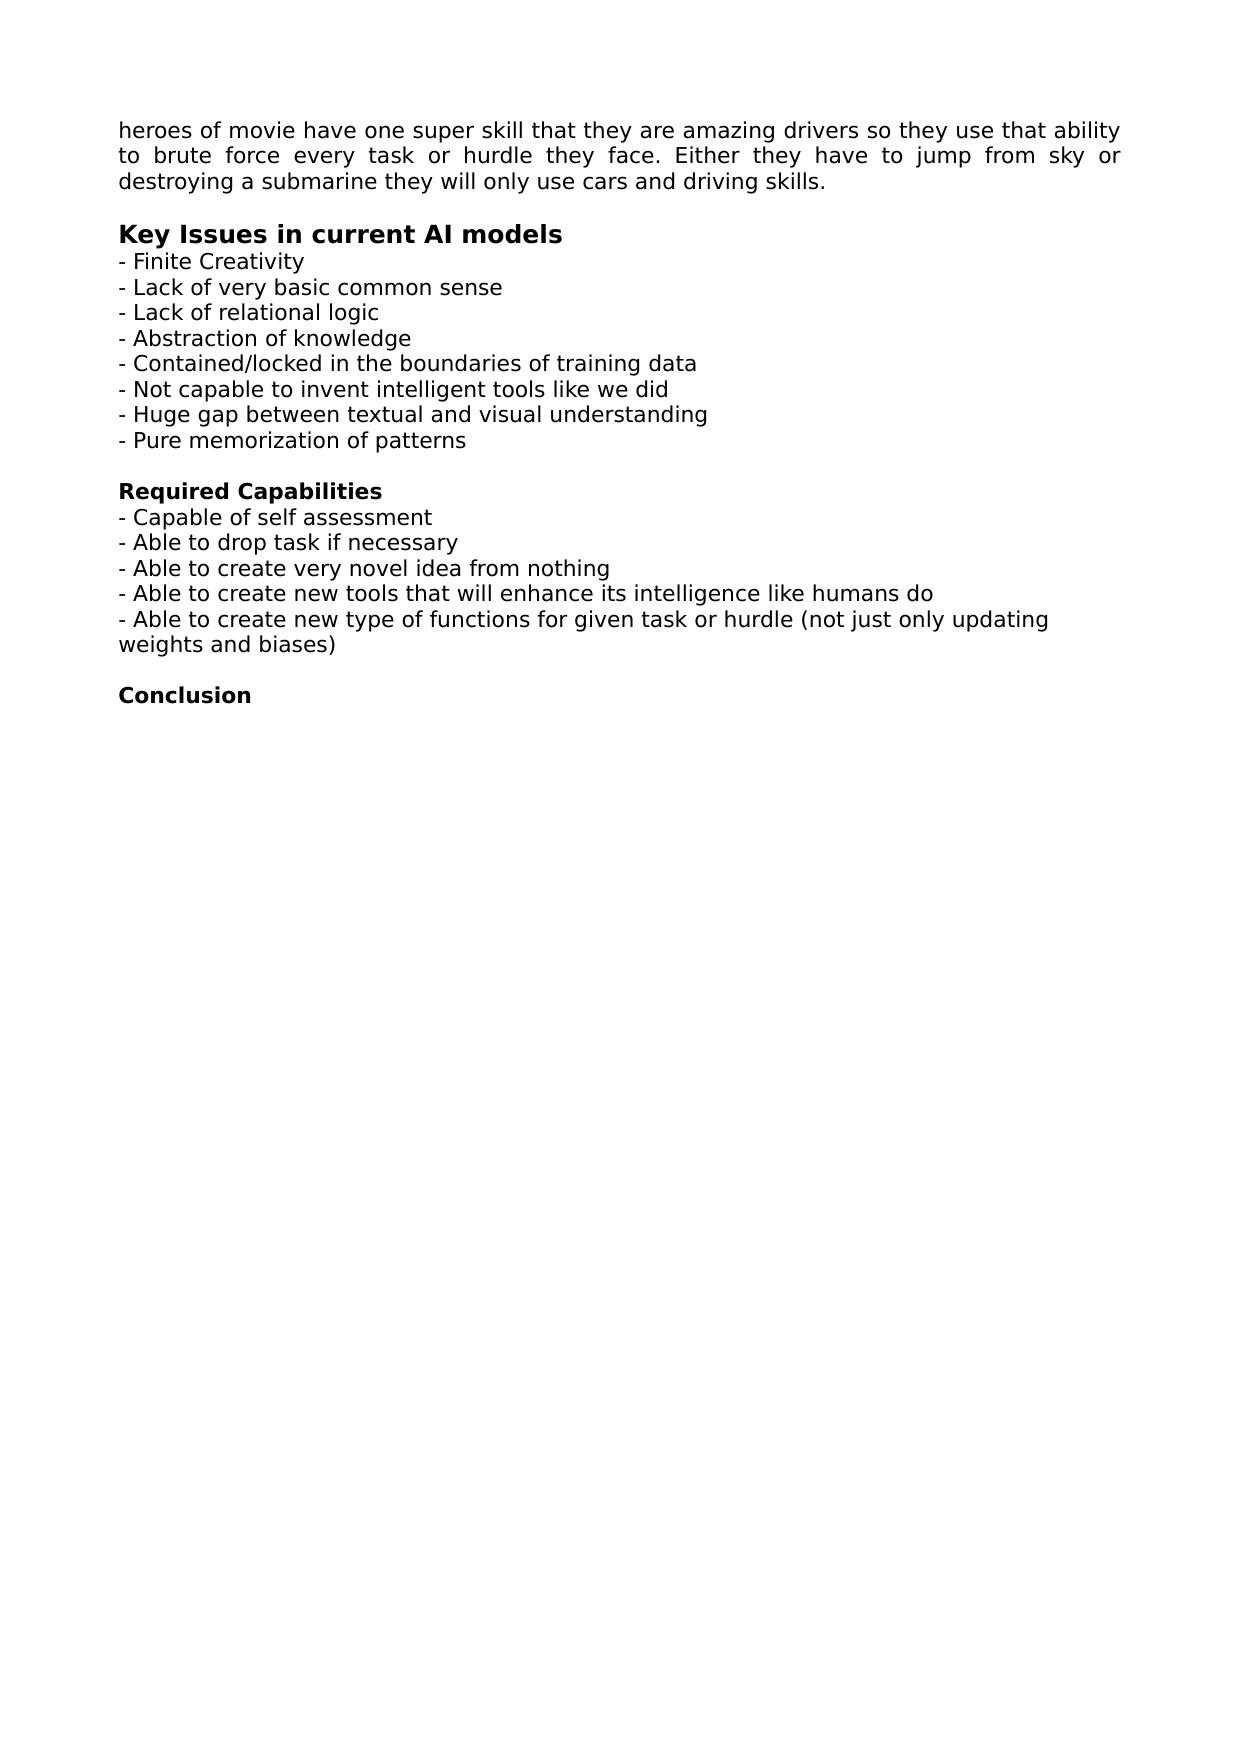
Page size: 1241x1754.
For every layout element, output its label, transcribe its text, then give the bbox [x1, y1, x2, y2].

text - Able to create new type of functions for given task or hurdle (not just only updating weights and biases) [118, 607, 1122, 658]
text - Contained/locked in the boundaries of training data [118, 351, 1122, 377]
text - Not capable to invent intelligent tools like we did [118, 377, 1122, 402]
text Key Issues in current AI models [118, 220, 1122, 249]
text Conclusion [118, 683, 1122, 709]
text - Abstraction of knowledge [118, 326, 1122, 351]
text - Able to create new tools that will enhance its intelligence like humans do [118, 581, 1122, 607]
text heroes of movie have one super skill that they are amazing drivers so they use that ability to brute force every task or hurdle they face. Either they have to jump from sky or destroying a submarine they will only use cars and driving skills. [118, 118, 1122, 195]
text - Able to create very novel idea from nothing [118, 556, 1122, 581]
text - Lack of relational logic [118, 300, 1122, 326]
text - Lack of very basic common sense [118, 275, 1122, 300]
text - Finite Creativity [118, 249, 1122, 275]
text Required Capabilities [118, 479, 1122, 504]
text - Huge gap between textual and visual understanding [118, 402, 1122, 428]
text - Pure memorization of patterns [118, 428, 1122, 453]
text - Able to drop task if necessary [118, 530, 1122, 556]
text - Capable of self assessment [118, 504, 1122, 530]
